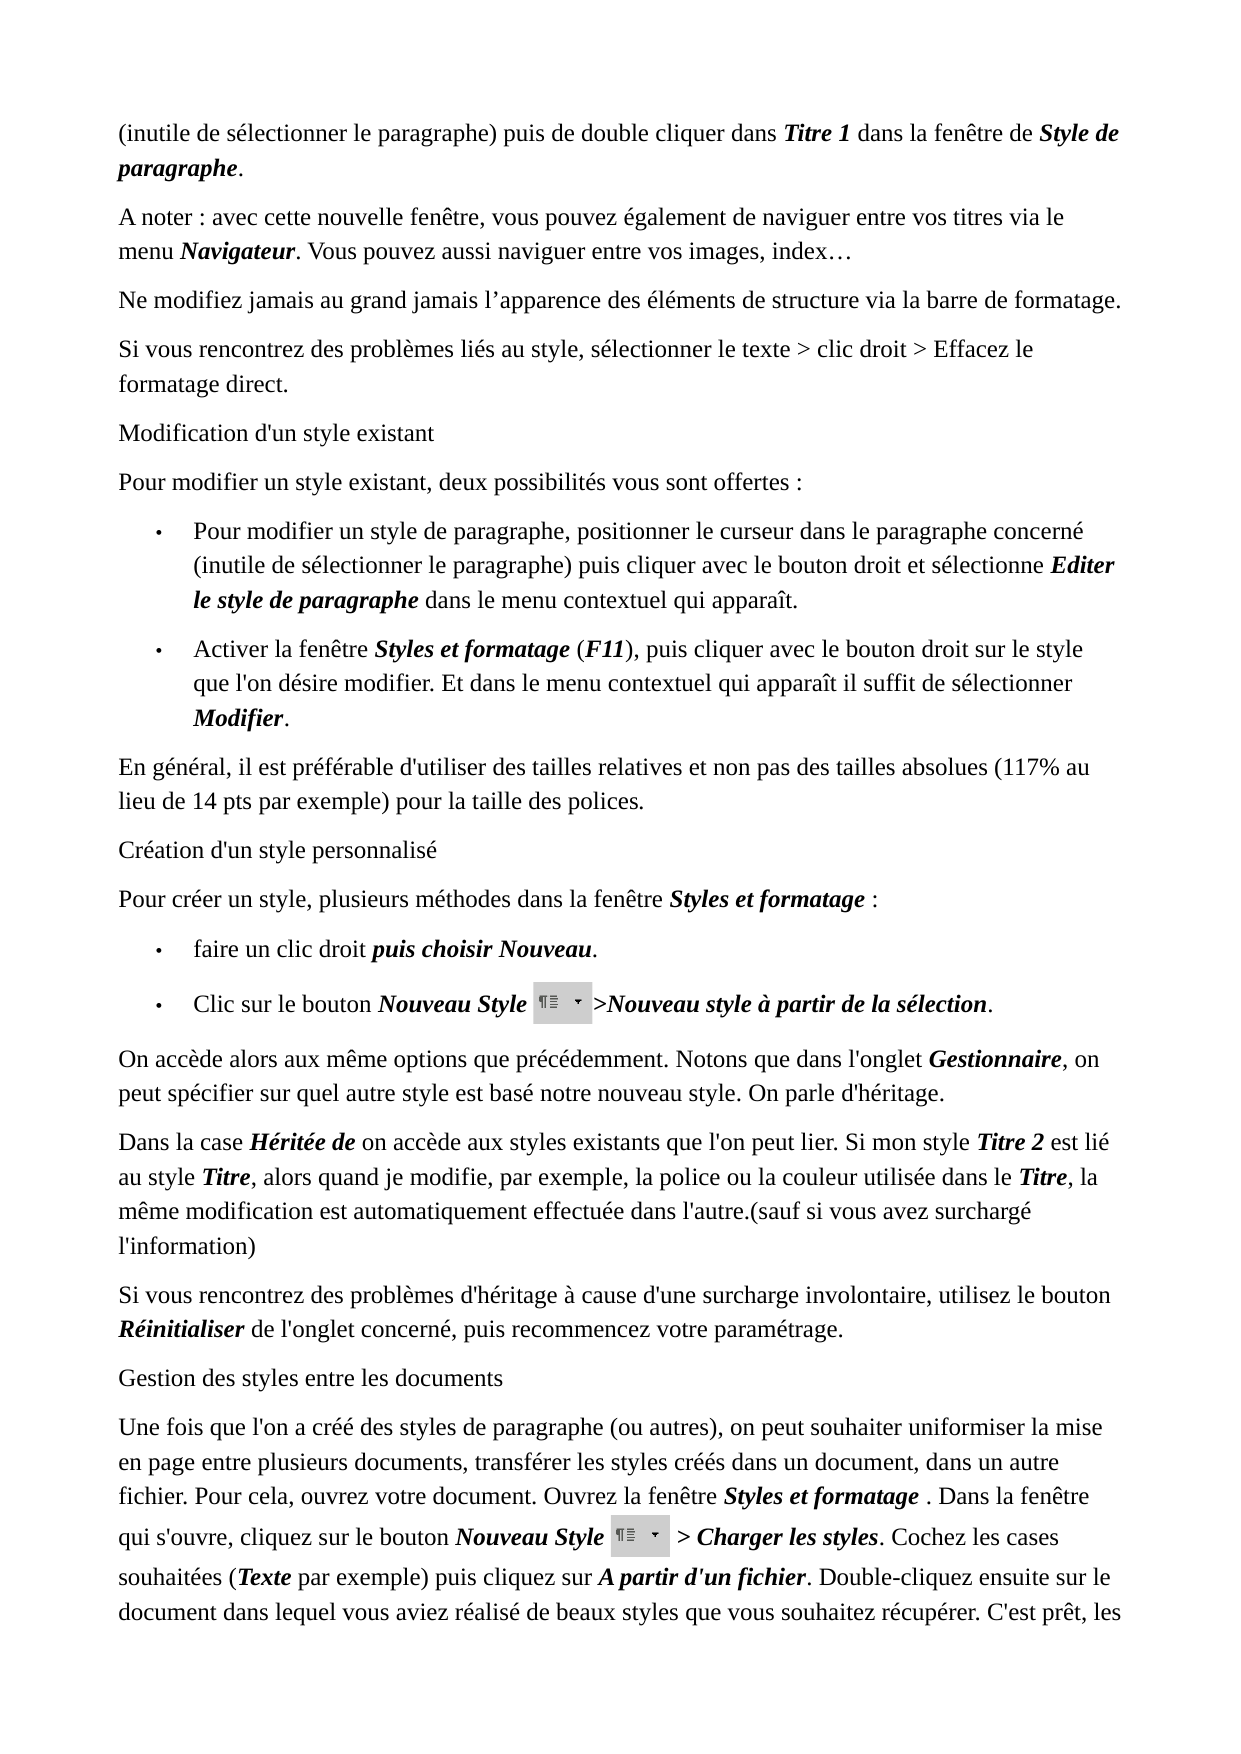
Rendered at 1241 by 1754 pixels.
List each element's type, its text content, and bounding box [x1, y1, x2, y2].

list >Nouveau style à partir de la sélection. [593, 983, 1122, 1023]
list faire un clic droit puis choisir Nouveau. [156, 934, 1122, 962]
picture [533, 982, 593, 1024]
text Création d'un style personnalisé [118, 836, 1122, 864]
list Clic sur le bouton Nouveau Style [156, 983, 533, 1023]
list Activer la fenêtre Styles et formatage (F11), puis cliquer avec le bouton droit sur le style que l'on désire modifier. Et dans le menu contextuel qui apparaît il suffit de sélectionner Modifier. [156, 634, 1122, 732]
text Une fois que l'on a créé des styles de paragraphe (ou autres), on peut souhaiter uniformiser la mise en page entre plusieurs documents, transférer les styles créés dans un document, dans un autre fichier. Pour cela, ouvrez votre document. Ouvrez la fenêtre Styles et formatage . Dans la fenêtre qui s'ouvre, cliquez sur le bouton Nouveau Style > Charger les styles. Cochez les cases souhaitées (Texte par exemple) puis cliquez sur A partir d'un fichier. Double-cliquez ensuite sur le document dans lequel vous aviez réalisé de beaux styles que vous souhaitez récupérer. C'est prêt, les [118, 1412, 1122, 1626]
text A noter : avec cette nouvelle fenêtre, vous pouvez également de naviguer entre vos titres via le menu Navigateur. Vous pouvez aussi naviguer entre vos images, index… [118, 202, 1122, 265]
text Pour créer un style, plusieurs méthodes dans la fenêtre Styles et formatage : [118, 884, 1122, 913]
text En général, il est préférable d'utiliser des tailles relatives et non pas des tailles absolues (117% au lieu de 14 pts par exemple) pour la taille des polices. [118, 752, 1122, 815]
text On accède alors aux même options que précédemment. Notons que dans l'onglet Gestionnaire, on peut spécifier sur quel autre style est basé notre nouveau style. On parle d'héritage. [118, 1044, 1122, 1107]
text Ne modifiez jamais au grand jamais l’apparence des éléments de structure via la barre de formatage. [118, 285, 1122, 314]
text (inutile de sélectionner le paragraphe) puis de double cliquer dans Titre 1 dans la fenêtre de Style de paragraphe. [118, 118, 1122, 181]
text Si vous rencontrez des problèmes d'héritage à cause d'une surcharge involontaire, utilisez le bouton Réinitialiser de l'onglet concerné, puis recommencez votre paramétrage. [118, 1280, 1122, 1343]
list Pour modifier un style de paragraphe, positionner le curseur dans le paragraphe concerné (inutile de sélectionner le paragraphe) puis cliquer avec le bouton droit et sélectionne Editer le style de paragraphe dans le menu contextuel qui apparaît. [156, 516, 1122, 614]
text Dans la case Héritée de on accède aux styles existants que l'on peut lier. Si mon style Titre 2 est lié au style Titre, alors quand je modifie, par exemple, la police ou la couleur utilisée dans le Titre, la même modification est automatiquement effectuée dans l'autre.(sauf si vous avez surchargé l'information) [118, 1127, 1122, 1259]
text Si vous rencontrez des problèmes liés au style, sélectionner le texte > clic droit > Effacez le formatage direct. [118, 334, 1122, 397]
text Modification d'un style existant [118, 418, 1122, 447]
text Gestion des styles entre les documents [118, 1363, 1122, 1392]
picture [610, 1515, 670, 1557]
text Pour modifier un style existant, deux possibilités vous sont offertes : [118, 467, 1122, 496]
